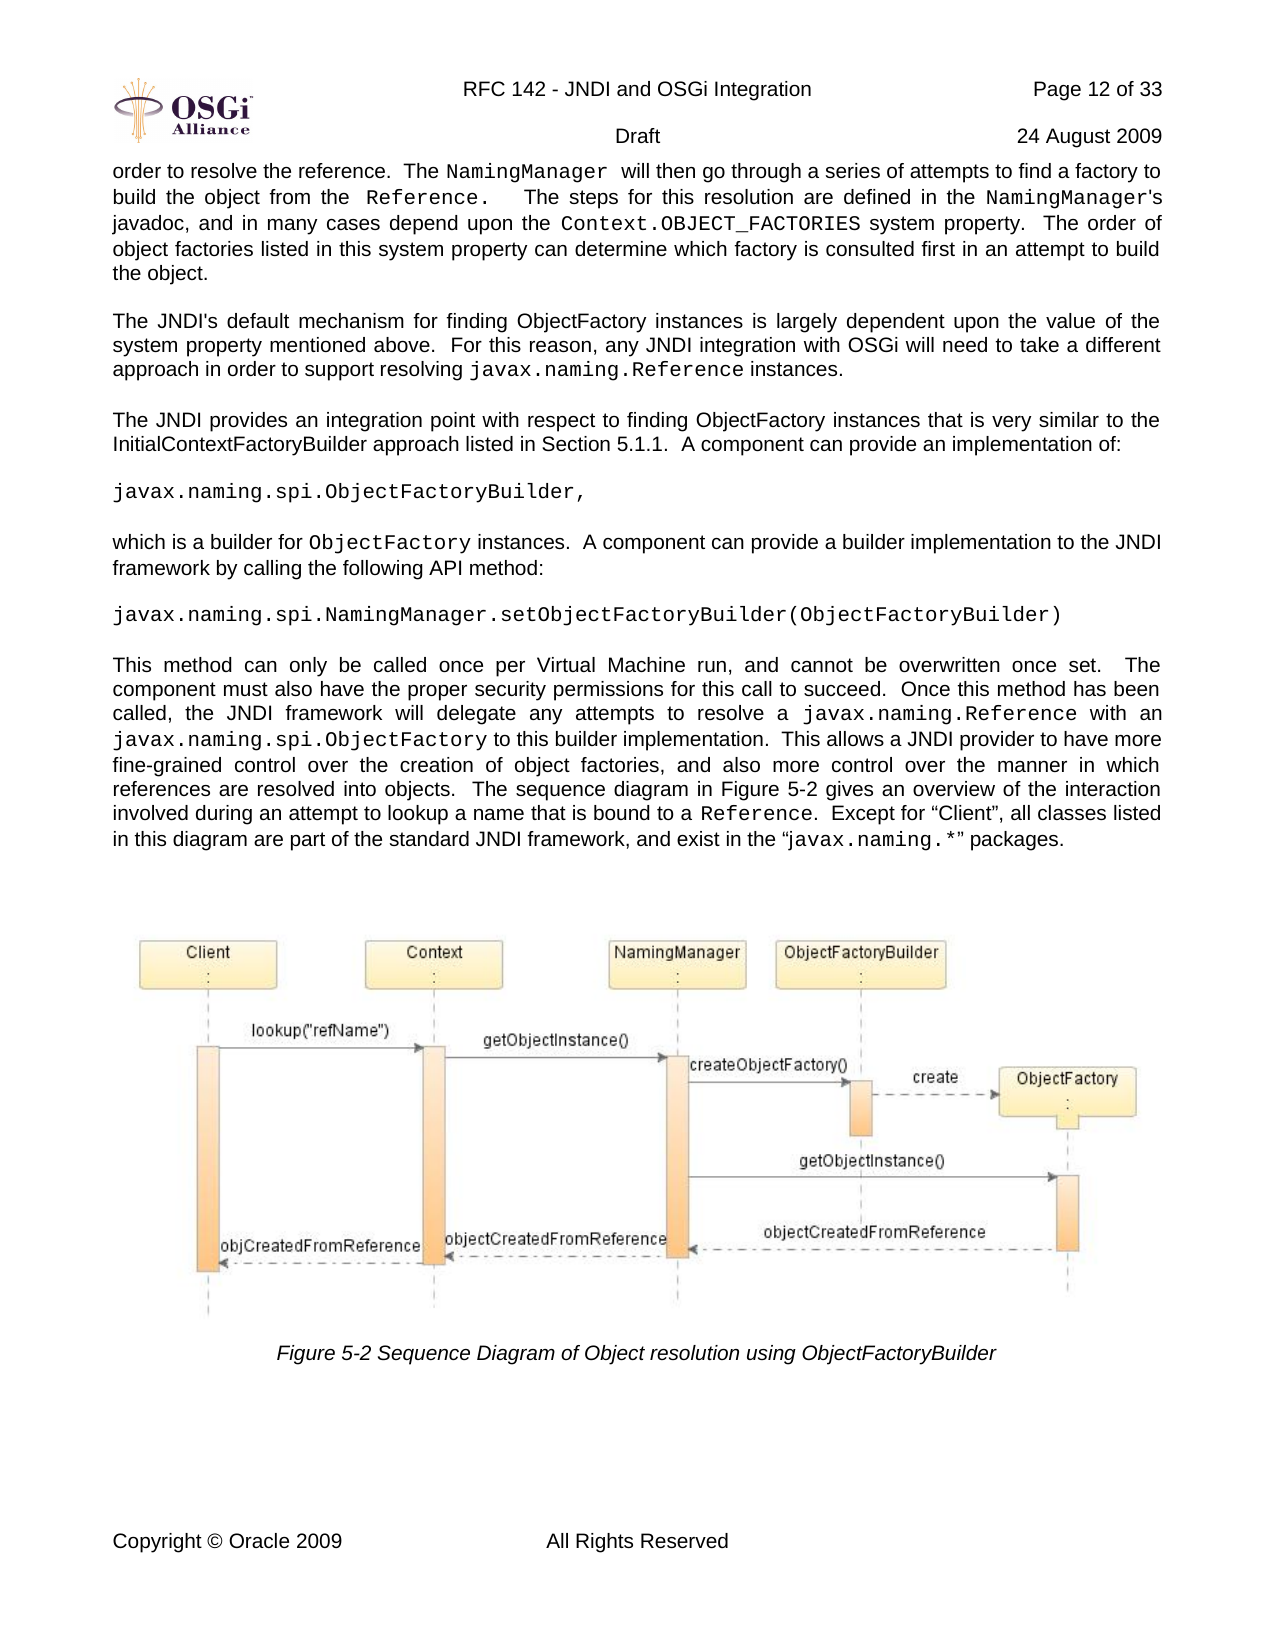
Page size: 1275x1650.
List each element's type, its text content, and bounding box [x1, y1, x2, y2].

text Figure 5-2 Sequence Diagram of Object resolution using ObjectFactoryBuilder [112, 1341, 1162, 1364]
text The JNDI's default mechanism for finding ObjectFactory instances is largely dependent upon the value of the system property mentioned above. For this reason, any JNDI integration with OSGi will need to take a different approach in order to support resolving javax.naming.Reference instances. [112, 309, 1162, 383]
picture [112, 913, 1163, 1341]
text The JNDI provides an integration point with respect to finding ObjectFactory instances that is very similar to the InitialContextFactoryBuilder approach listed in Section 5.1.1. A component can provide an implementation of: [112, 408, 1162, 456]
picture [114, 78, 254, 143]
text order to resolve the reference. The NamingManager will then go through a series of attempts to find a factory to build the object from the Reference. The steps for this resolution are defined in the NamingManager's javadoc, and in many cases depend upon the Context.OBJECT_FACTORIES system property. The order of object factories listed in this system property can determine which factory is consulted first in an attempt to build the object. [112, 159, 1162, 284]
text which is a builder for ObjectFactory instances. A component can provide a builder implementation to the JNDI framework by calling the following API method: [112, 530, 1162, 579]
text javax.naming.spi.ObjectFactoryBuilder, [112, 481, 1162, 505]
text javax.naming.spi.NamingManager.setObjectFactoryBuilder(ObjectFactoryBuilder) [112, 604, 1162, 628]
text This method can only be called once per Virtual Machine run, and cannot be overwritten once set. The component must also have the proper security permissions for this call to succeed. Once this method has been called, the JNDI framework will delegate any attempts to resolve a javax.naming.Reference with an javax.naming.spi.ObjectFactory to this builder implementation. This allows a JNDI provider to have more fine-grained control over the creation of object factories, and also more control over the manner in which references are resolved into objects. The sequence diagram in Figure 5-2 gives an overview of the interaction involved during an attempt to lookup a name that is bound to a Reference. Except for “Client”, all classes listed in this diagram are part of the standard JNDI framework, and exist in the “javax.naming.*” packages. [112, 653, 1162, 852]
